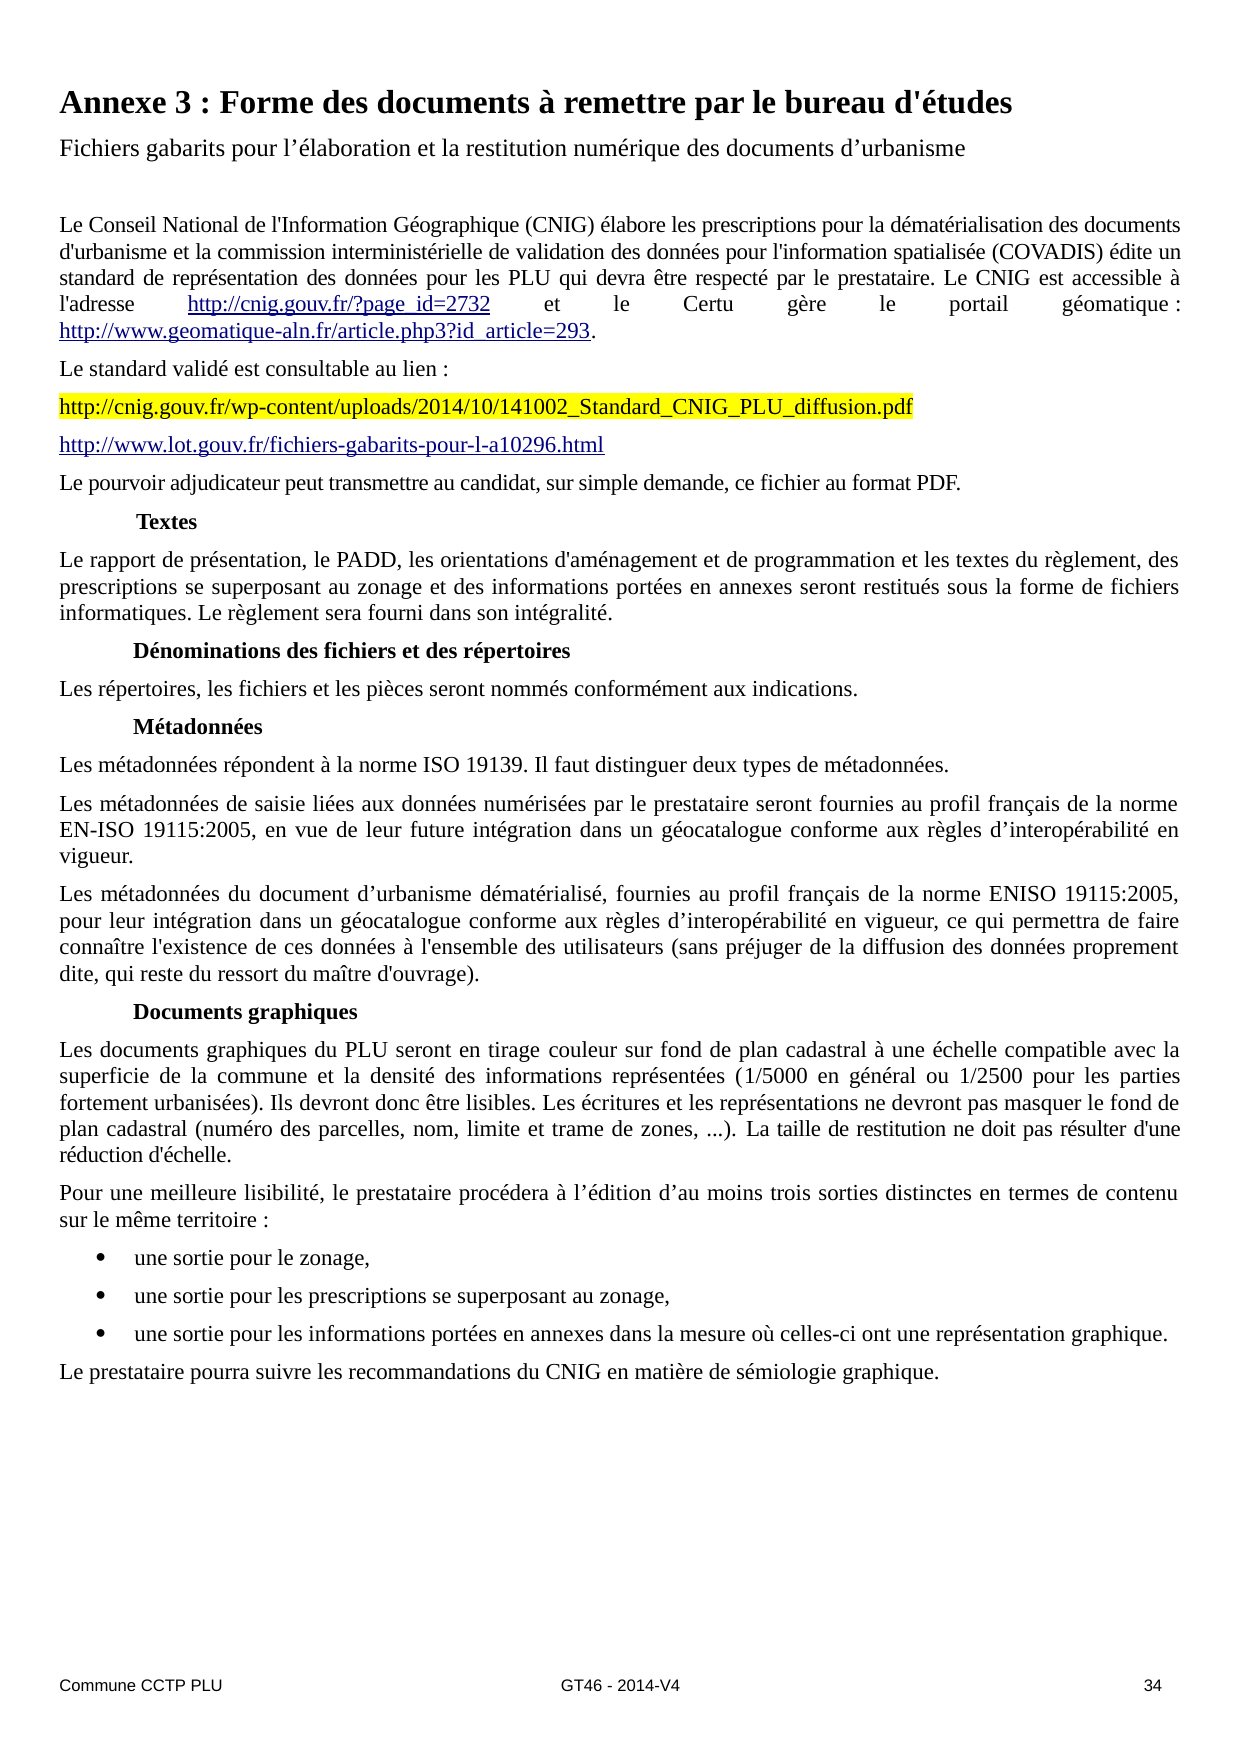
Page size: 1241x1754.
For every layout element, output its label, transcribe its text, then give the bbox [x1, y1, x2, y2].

text Le Conseil National de l'Information Géographique (CNIG) élabore les prescriptions pour la dématérialisation des documents d'urbanisme et la commission interministérielle de validation des données pour l'information spatialisée (COVADIS) édite un standard de représentation des données pour les PLU qui devra être respecté par le prestataire. Le CNIG est accessible à l'adresse http://cnig.gouv.fr/?page_id=2732 et le Certu gère le portail géomatique : http://www.geomatique-aln.fr/article.php3?id_article=293. [59, 211, 1181, 343]
list une sortie pour les prescriptions se superposant au zonage, [97, 1282, 1181, 1308]
list une sortie pour les informations portées en annexes dans la mesure où celles-ci ont une représentation graphique. [97, 1320, 1181, 1346]
list une sortie pour le zonage, [97, 1244, 1181, 1270]
text Les répertoires, les fichiers et les pièces seront nommés conformément aux indications. [59, 675, 1181, 702]
text Les documents graphiques du PLU seront en tirage couleur sur fond de plan cadastral à une échelle compatible avec la superficie de la commune et la densité des informations représentées (1/5000 en général ou 1/2500 pour les parties fortement urbanisées). Ils devront donc être lisibles. Les écritures et les représentations ne devront pas masquer le fond de plan cadastral (numéro des parcelles, nom, limite et trame de zones, ...). La taille de restitution ne doit pas résulter d'une réduction d'échelle. [59, 1036, 1181, 1168]
text Les métadonnées de saisie liées aux données numérisées par le prestataire seront fournies au profil français de la norme EN-ISO 19115:2005, en vue de leur future intégration dans un géocatalogue conforme aux règles d’interopérabilité en vigueur. [59, 790, 1181, 869]
text Les métadonnées répondent à la norme ISO 19139. Il faut distinguer deux types de métadonnées. [59, 752, 1181, 778]
text Dénominations des fichiers et des répertoires [133, 637, 1181, 663]
text Textes [136, 508, 1181, 534]
text Le standard validé est consultable au lien : [59, 355, 1181, 381]
text Le rapport de présentation, le PADD, les orientations d'aménagement et de programmation et les textes du règlement, des prescriptions se superposant au zonage et des informations portées en annexes seront restitués sous la forme de fichiers informatiques. Le règlement sera fourni dans son intégralité. [59, 546, 1181, 625]
text http://cnig.gouv.fr/wp-content/uploads/2014/10/141002_Standard_CNIG_PLU_diffusion.pdf [59, 393, 1181, 419]
text Métadonnées [133, 713, 1181, 740]
subtitle Annexe 3 : Forme des documents à remettre par le bureau d'études [59, 83, 1181, 121]
text Pour une meilleure lisibilité, le prestataire procédera à l’édition d’au moins trois sorties distinctes en termes de contenu sur le même territoire : [59, 1179, 1181, 1232]
text Documents graphiques [133, 998, 1181, 1024]
text Fichiers gabarits pour l’élaboration et la restitution numérique des documents d’urbanisme [59, 133, 1181, 162]
text Le prestataire pourra suivre les recommandations du CNIG en matière de sémiologie graphique. [59, 1358, 1181, 1384]
text Les métadonnées du document d’urbanisme dématérialisé, fournies au profil français de la norme ENISO 19115:2005, pour leur intégration dans un géocatalogue conforme aux règles d’interopérabilité en vigueur, ce qui permettra de faire connaître l'existence de ces données à l'ensemble des utilisateurs (sans préjuger de la diffusion des données proprement dite, qui reste du ressort du maître d'ouvrage). [59, 881, 1181, 986]
text Le pourvoir adjudicateur peut transmettre au candidat, sur simple demande, ce fichier au format PDF. [59, 469, 1181, 496]
text http://www.lot.gouv.fr/fichiers-gabarits-pour-l-a10296.html [59, 431, 1181, 458]
